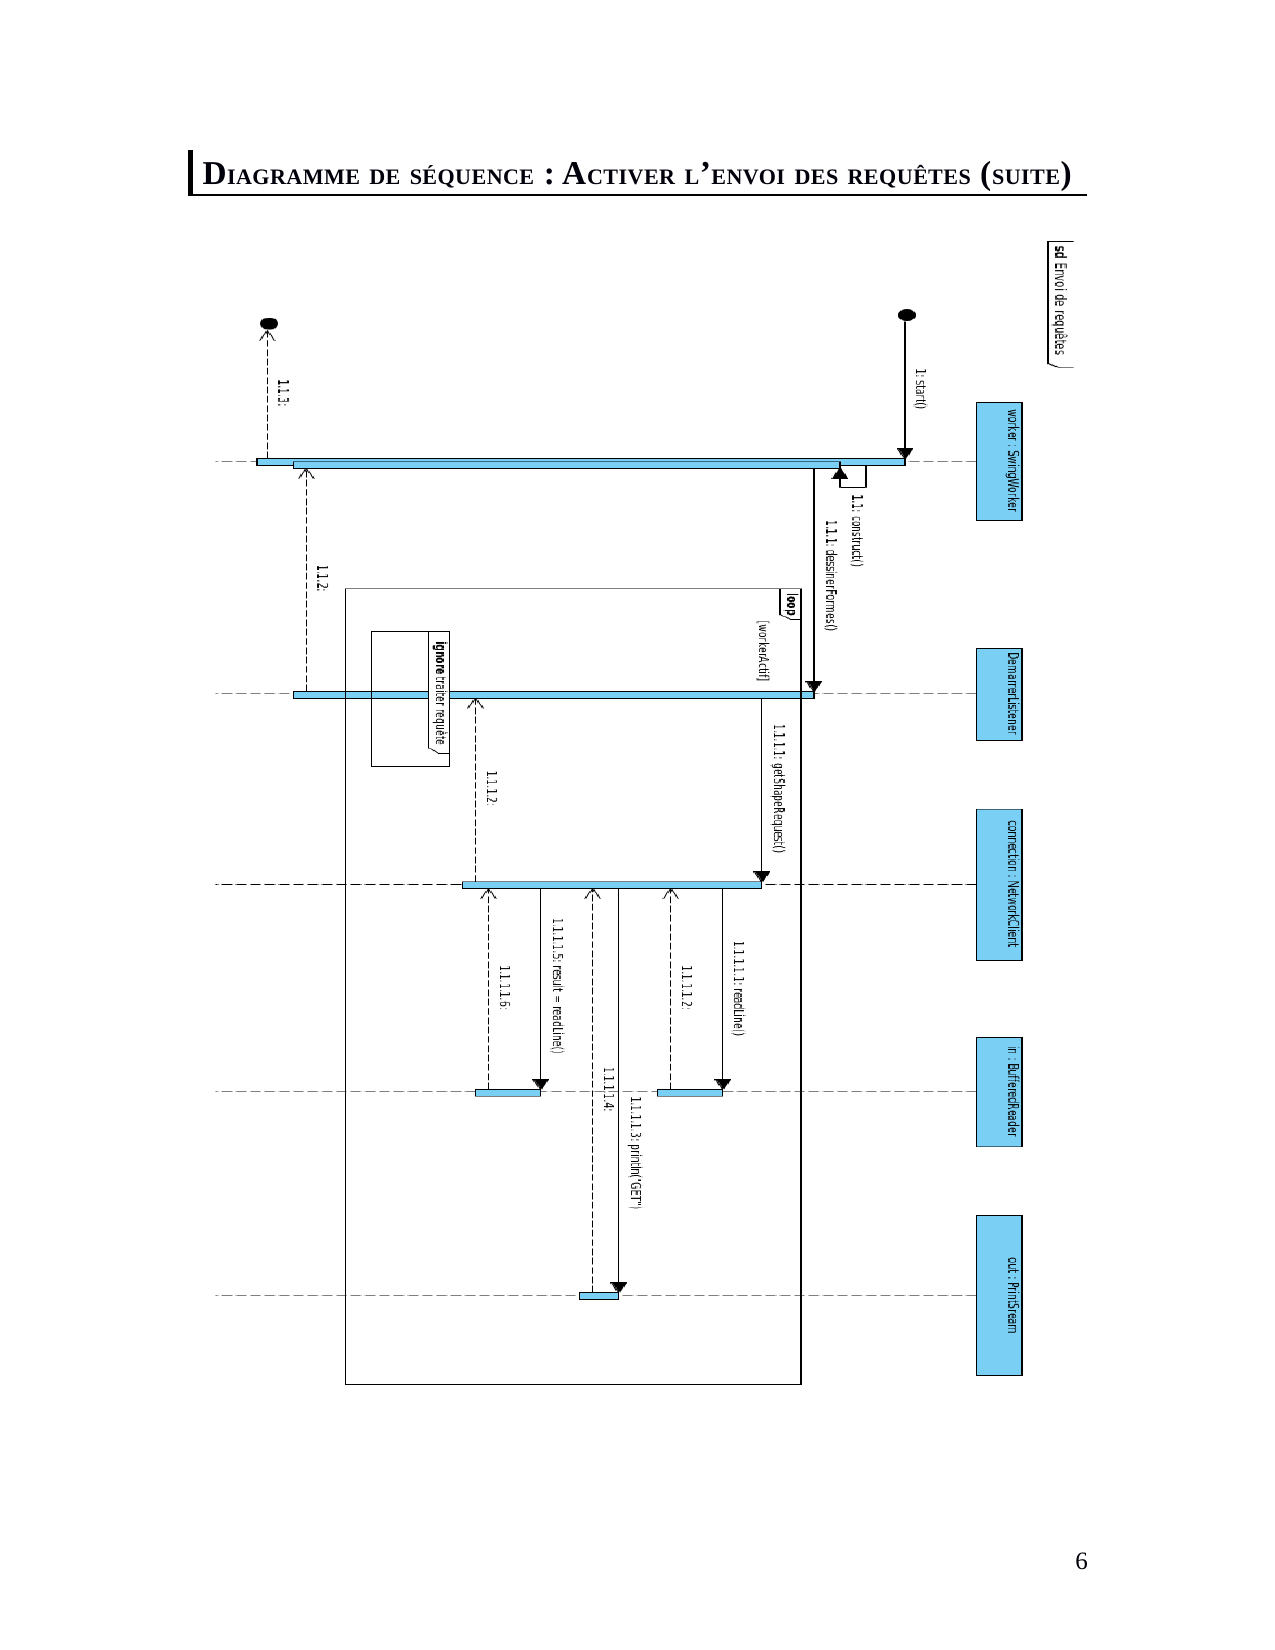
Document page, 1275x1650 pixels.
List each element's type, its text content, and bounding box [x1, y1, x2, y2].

picture [207, 241, 1074, 1395]
subtitle Diagramme de séquence : Activer l’envoi des requêtes (suite) [193, 150, 1087, 194]
